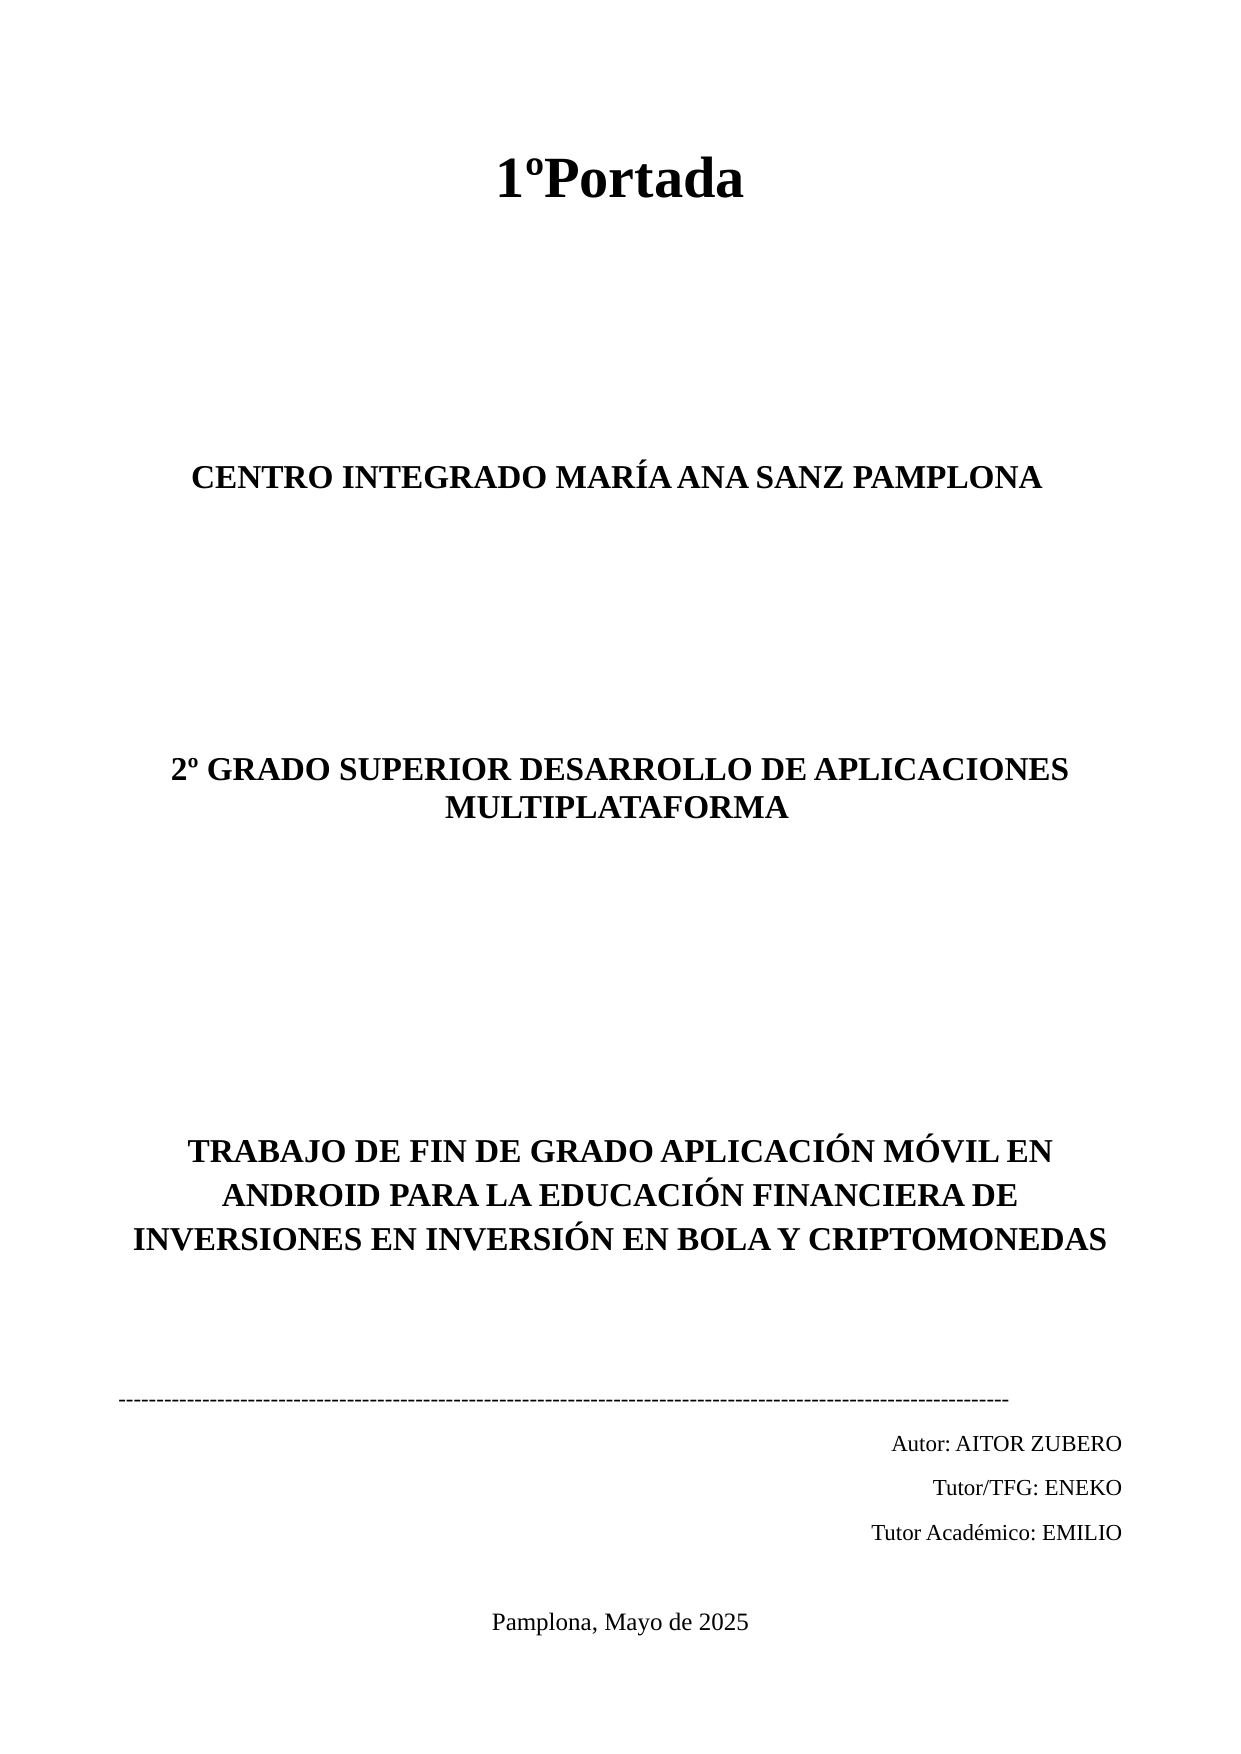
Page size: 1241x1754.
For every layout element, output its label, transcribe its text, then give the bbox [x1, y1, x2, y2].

text --------------------------------------------------------------------------------------------------------------------- [118, 1385, 1122, 1411]
text TRABAJO DE FIN DE GRADO APLICACIÓN MÓVIL EN ANDROID PARA LA EDUCACIÓN FINANCIERA DE INVERSIONES EN INVERSIÓN EN BOLA Y CRIPTOMONEDAS [118, 1131, 1122, 1258]
text Tutor/TFG: ENEKO [118, 1474, 1122, 1501]
text Tutor Académico: EMILIO [118, 1519, 1122, 1546]
title 1ºPortada [118, 143, 1122, 210]
subtitle CENTRO INTEGRADO MARÍA ANA SANZ PAMPLONA [118, 457, 1122, 496]
subtitle 2º GRADO SUPERIOR DESARROLLO DE APLICACIONES MULTIPLATAFORMA [118, 749, 1122, 826]
text Autor: AITOR ZUBERO [118, 1429, 1122, 1456]
